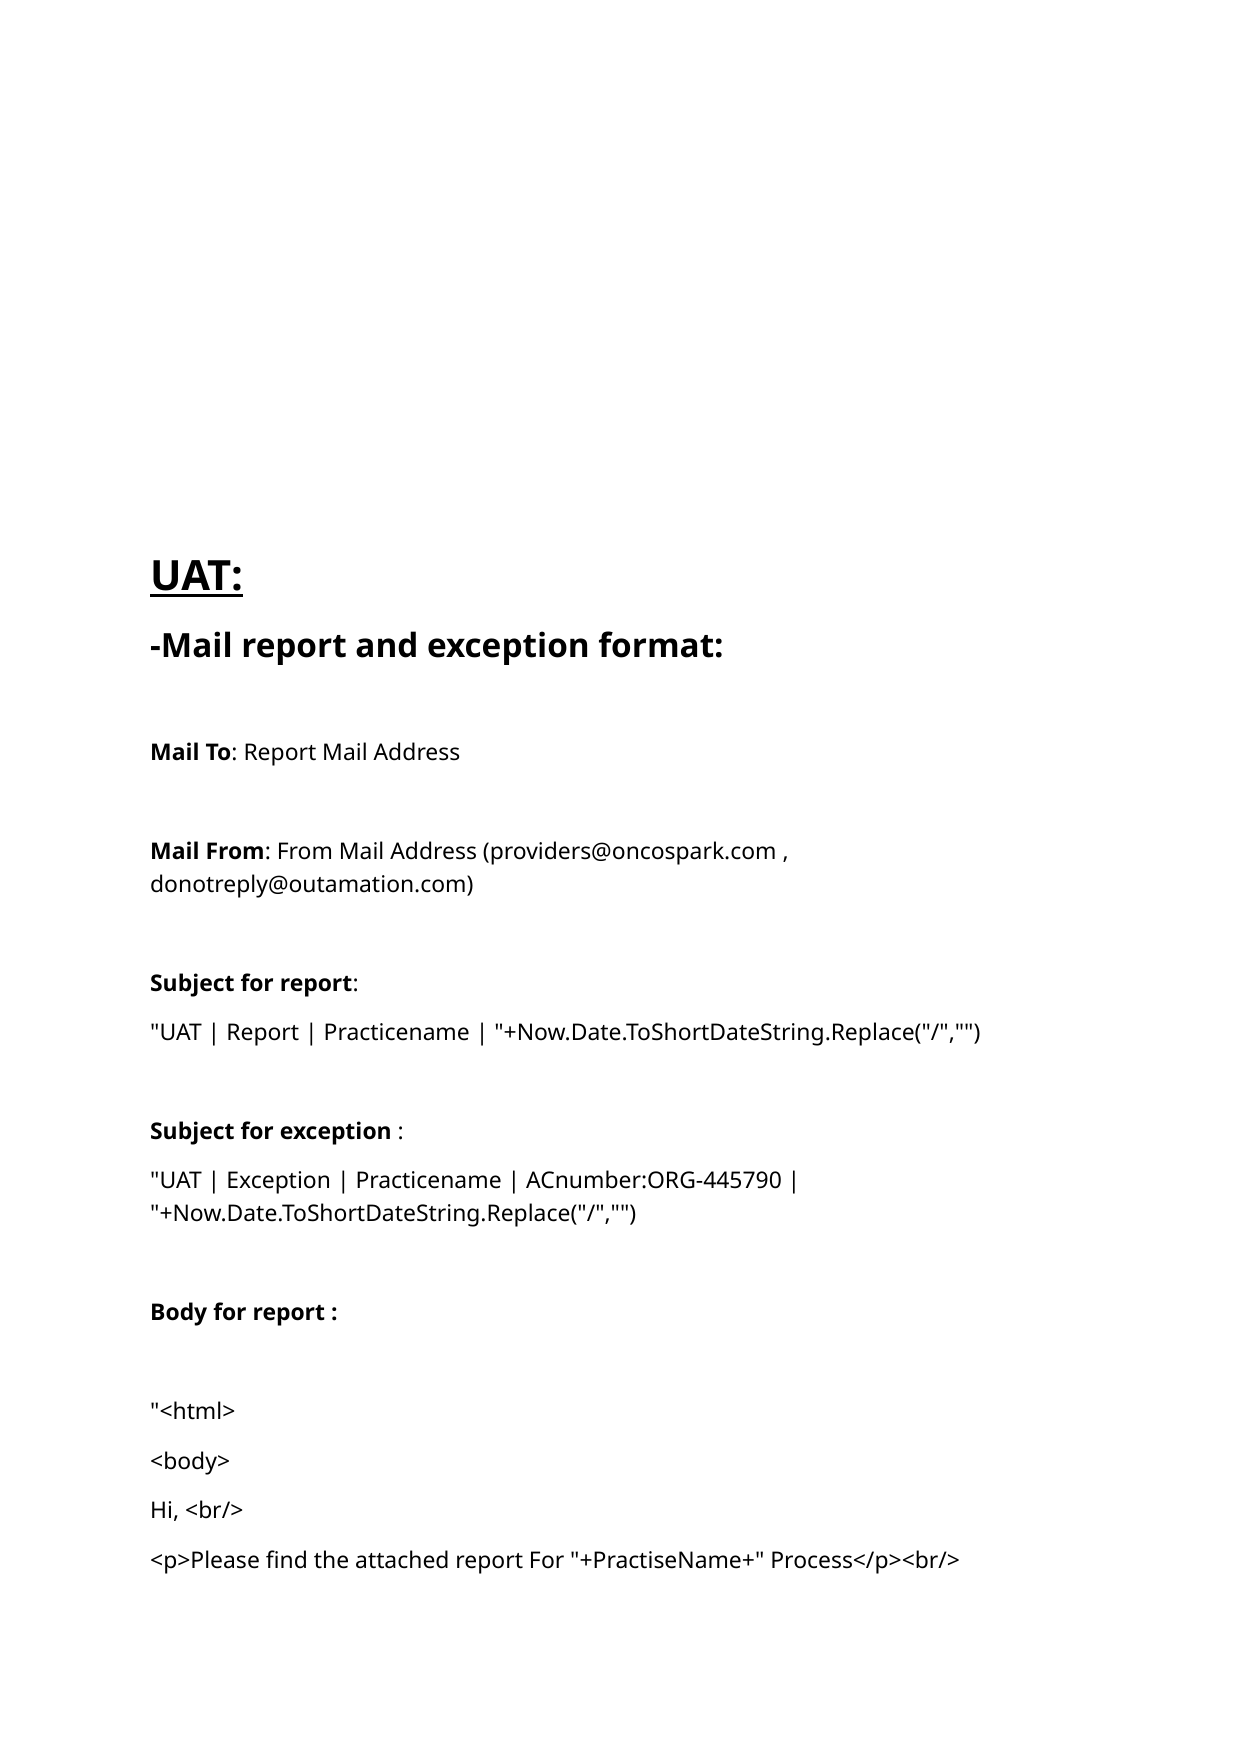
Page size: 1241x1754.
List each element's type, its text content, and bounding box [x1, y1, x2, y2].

text Subject for exception : [150, 1115, 1090, 1146]
text Mail To: Report Mail Address [150, 736, 1090, 767]
text Body for report : [150, 1296, 1090, 1327]
text Hi, <br/> [150, 1494, 1090, 1525]
text "UAT | Exception | Practicename | ACnumber:ORG-445790 | "+Now.Date.ToShortDateString.Replace("/","") [150, 1164, 1090, 1228]
text -Mail report and exception format: [150, 622, 1090, 667]
text "UAT | Report | Practicename | "+Now.Date.ToShortDateString.Replace("/","") [150, 1016, 1090, 1047]
text <p>Please find the attached report For "+PractiseName+" Process</p><br/> [150, 1544, 1090, 1575]
text Mail From: From Mail Address (providers@oncospark.com , donotreply@outamation.com) [150, 835, 1090, 899]
text Subject for report: [150, 967, 1090, 998]
text <body> [150, 1445, 1090, 1476]
text UAT: [150, 546, 1090, 603]
text "<html> [150, 1395, 1090, 1426]
